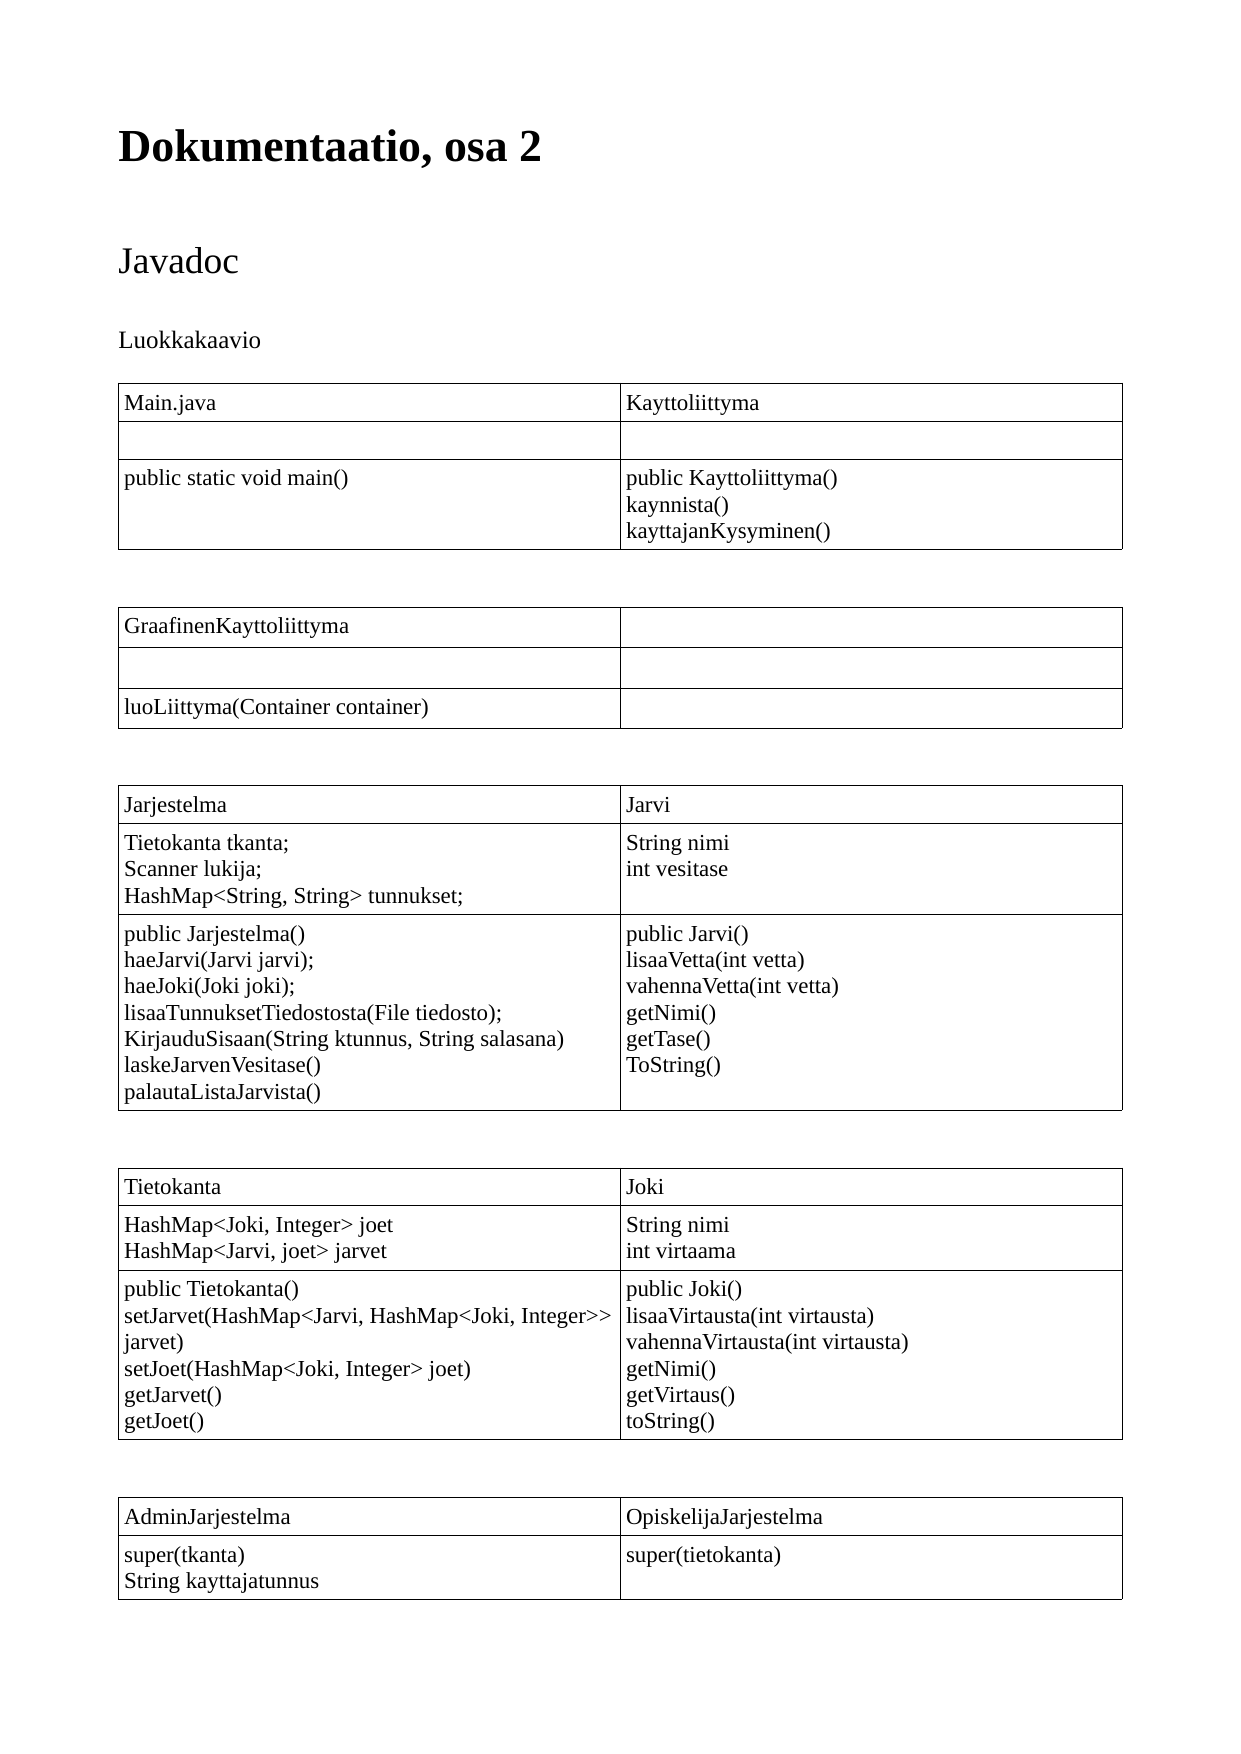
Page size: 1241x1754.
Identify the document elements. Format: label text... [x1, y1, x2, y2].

table_cell super(tkanta) String kayttajatunnus [119, 1536, 620, 1599]
table_cell public Kayttoliittyma() kaynnista() kayttajanKysyminen() [621, 460, 1122, 549]
table_header Main.java [119, 384, 620, 421]
table_header [621, 608, 1122, 647]
table_header Jarjestelma [119, 786, 620, 823]
table_header GraafinenKayttoliittyma [119, 608, 620, 647]
table_cell public Joki() lisaaVirtausta(int virtausta) vahennaVirtausta(int virtausta) getNimi() getVirtaus() toString() [621, 1271, 1122, 1439]
table_header Joki [621, 1169, 1122, 1205]
table_cell public static void main() [119, 460, 620, 549]
table_cell [621, 689, 1122, 728]
table_cell String nimi int virtaama [621, 1206, 1122, 1270]
table_cell [119, 422, 620, 458]
text Dokumentaatio, osa 2 [118, 118, 1122, 171]
table_header Kayttoliittyma [621, 384, 1122, 421]
table_cell public Jarjestelma() haeJarvi(Jarvi jarvi); haeJoki(Joki joki); lisaaTunnuksetTiedostosta(File tiedosto); KirjauduSisaan(String ktunnus, String salasana) laskeJarvenVesitase() palautaListaJarvista() [119, 915, 620, 1110]
table_cell [119, 648, 620, 687]
table_header Tietokanta [119, 1169, 620, 1205]
table_cell Tietokanta tkanta; Scanner lukija; HashMap<String, String> tunnukset; [119, 824, 620, 914]
table_header OpiskelijaJarjestelma [621, 1498, 1122, 1535]
text Javadoc [118, 239, 1122, 282]
table_header Jarvi [621, 786, 1122, 823]
text Luokkakaavio [118, 325, 1122, 354]
table_cell [621, 422, 1122, 458]
table_cell public Tietokanta() setJarvet(HashMap<Jarvi, HashMap<Joki, Integer>> jarvet) setJoet(HashMap<Joki, Integer> joet) getJarvet() getJoet() [119, 1271, 620, 1439]
table_cell HashMap<Joki, Integer> joet HashMap<Jarvi, joet> jarvet [119, 1206, 620, 1270]
table_cell super(tietokanta) [621, 1536, 1122, 1599]
table_cell public Jarvi() lisaaVetta(int vetta) vahennaVetta(int vetta) getNimi() getTase() ToString() [621, 915, 1122, 1110]
table_header AdminJarjestelma [119, 1498, 620, 1535]
table_cell String nimi int vesitase [621, 824, 1122, 914]
table_cell luoLiittyma(Container container) [119, 689, 620, 728]
table_cell [621, 648, 1122, 687]
